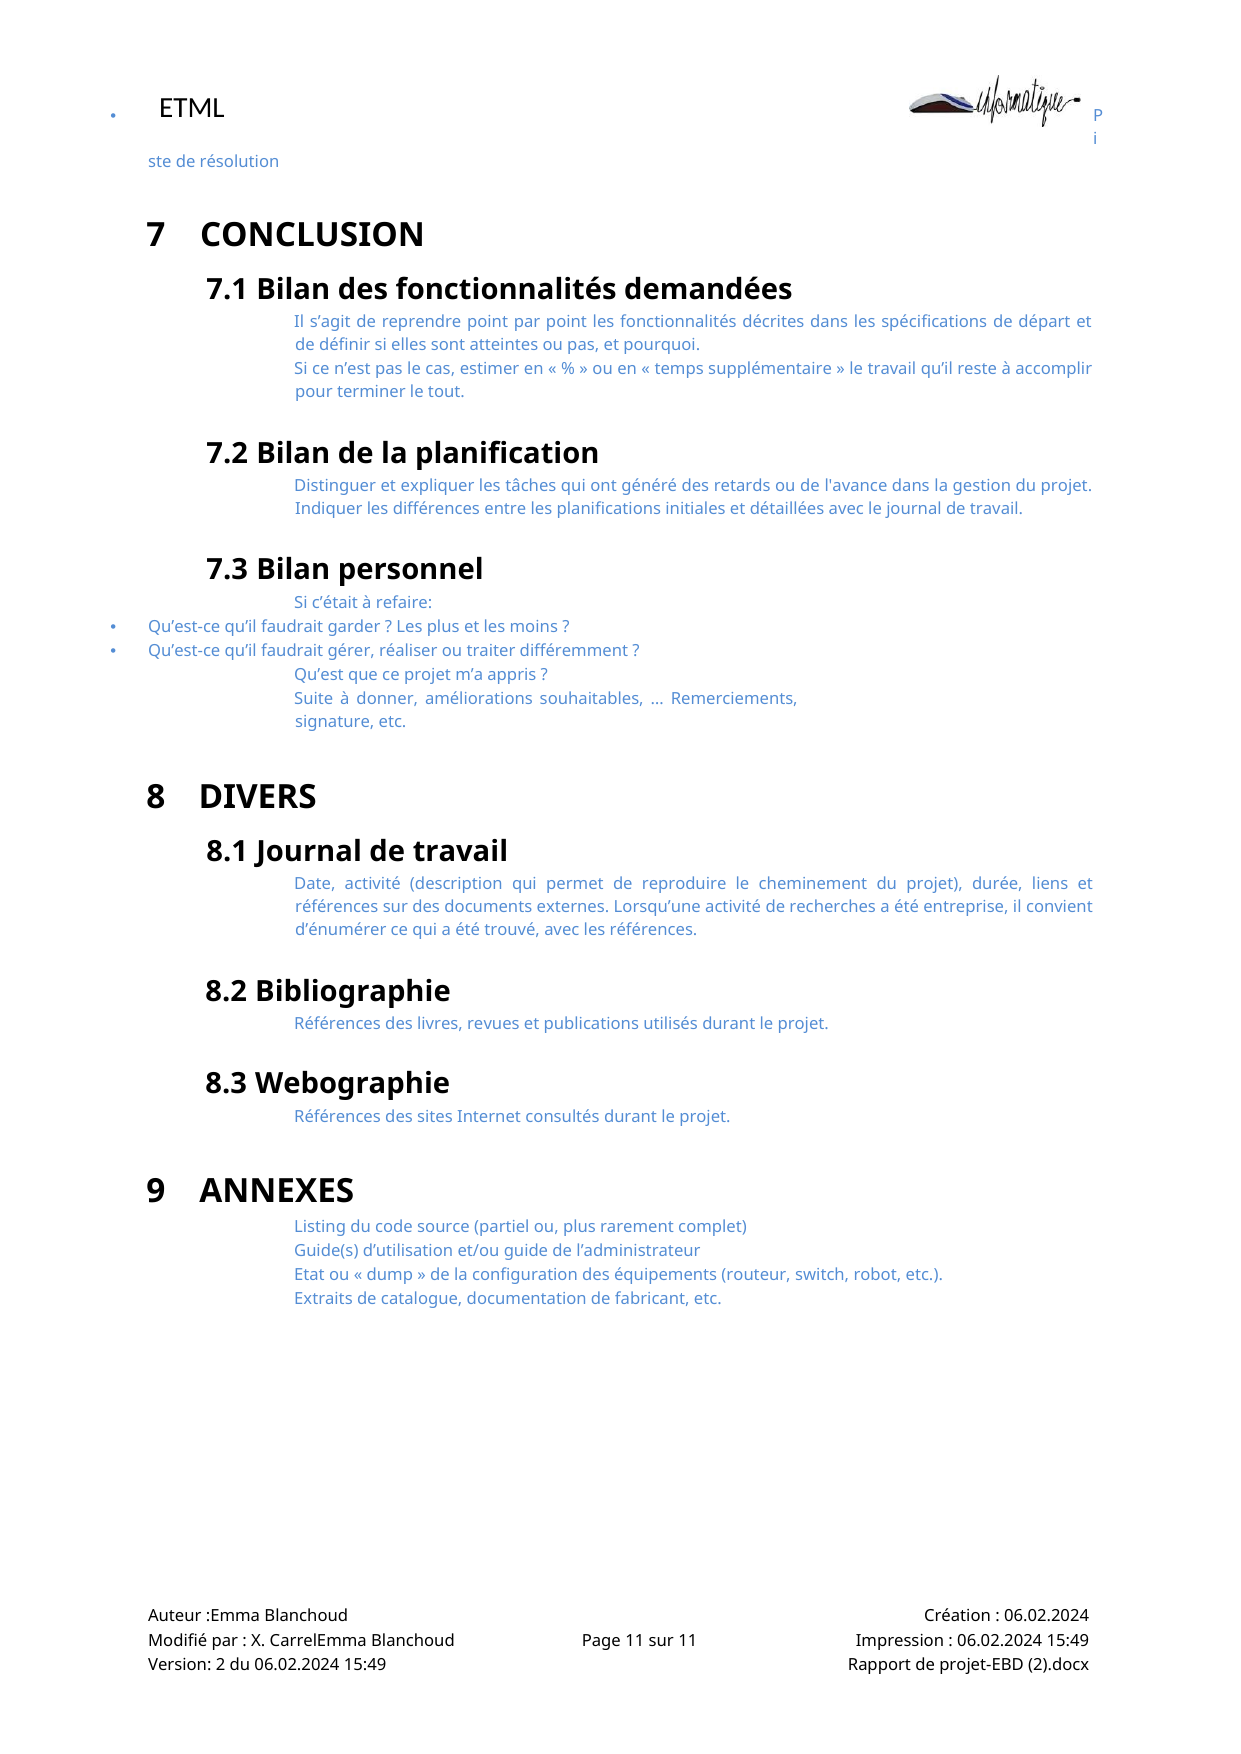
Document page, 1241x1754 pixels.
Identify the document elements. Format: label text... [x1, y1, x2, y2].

subtitle 7.2 Bilan de la planification [206, 432, 1093, 472]
subtitle 8 DIVERS [146, 772, 1093, 818]
subtitle 8.1 Journal de travail [206, 830, 1093, 870]
text Suite à donner, améliorations souhaitables, … Remerciements, signature, etc. [294, 687, 798, 732]
text Qu’est que ce projet m’a appris ? [294, 663, 1093, 685]
text Il s’agit de reprendre point par point les fonctionnalités décrites dans les spécifications de départ et de définir si elles sont atteintes ou pas, et pourquoi. [294, 310, 1093, 356]
text Références des livres, revues et publications utilisés durant le projet. [294, 1011, 1093, 1034]
text Etat ou « dump » de la configuration des équipements (routeur, switch, robot, etc.). [294, 1263, 1093, 1286]
text 8.3 Webographie [205, 1063, 1093, 1102]
subtitle 7 CONCLUSION [146, 210, 1093, 256]
text Références des sites Internet consultés durant le projet. [294, 1104, 1093, 1127]
text Distinguer et expliquer les tâches qui ont généré des retards ou de l'avance dans la gestion du projet. Indiquer les différences entre les planifications initiales et détaillées avec le journal de travail. [294, 474, 1093, 519]
text Extraits de catalogue, documentation de fabricant, etc. [294, 1287, 1093, 1310]
list Qu’est-ce qu’il faudrait garder ? Les plus et les moins ? [110, 614, 1093, 637]
text Guide(s) d’utilisation et/ou guide de l’administrateur [294, 1239, 1093, 1261]
list Qu’est-ce qu’il faudrait gérer, réaliser ou traiter différemment ? [110, 638, 1093, 661]
subtitle 7.1 Bilan des fonctionnalités demandées [206, 268, 1093, 308]
text Si ce n’est pas le cas, estimer en « % » ou en « temps supplémentaire » le travail qu’il reste à accomplir pour terminer le tout. [294, 357, 1093, 403]
text 8.2 Bibliographie [205, 970, 1093, 1009]
subtitle 9 ANNEXES [146, 1167, 1093, 1212]
text Listing du code source (partiel ou, plus rarement complet) [294, 1214, 1093, 1237]
list Piste de résolution [110, 103, 1093, 172]
text Si c’était à refaire: [294, 590, 1093, 613]
subtitle 7.3 Bilan personnel [206, 548, 1093, 588]
text Date, activité (description qui permet de reproduire le cheminement du projet), durée, liens et références sur des documents externes. Lorsqu’une activité de recherches a été entreprise, il convient d’énumérer ce qui a été trouvé, avec les références. [294, 872, 1093, 941]
